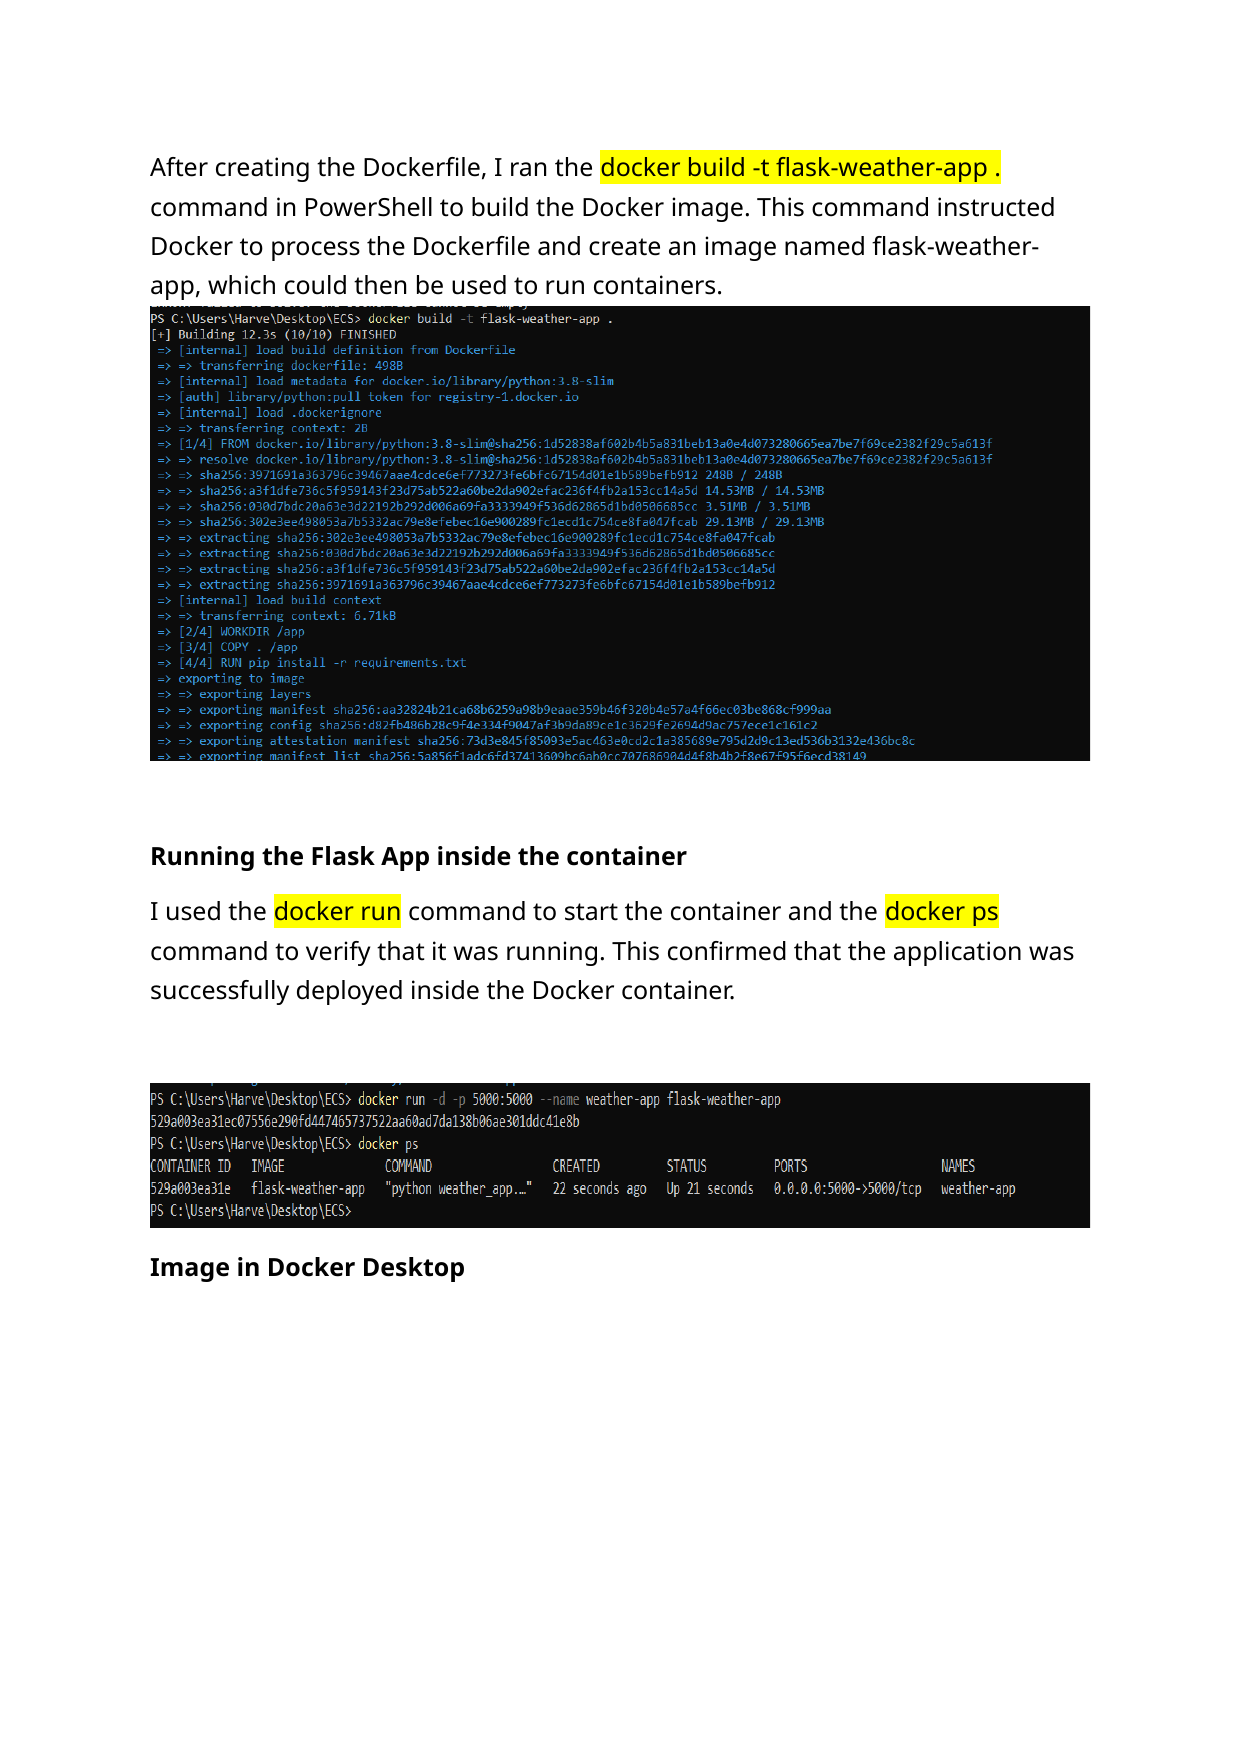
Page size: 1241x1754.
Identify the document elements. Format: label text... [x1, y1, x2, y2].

text After creating the Dockerfile, I ran the docker build -t flask-weather-app . command in PowerShell to build the Docker image. This command instructed Docker to process the Dockerfile and create an image named flask-weather-app, which could then be used to run containers. [150, 150, 1090, 306]
text I used the docker run command to start the container and the docker ps command to verify that it was running. This confirmed that the application was successfully deployed inside the Docker container. [150, 894, 1090, 1006]
text Running the Flask App inside the container [150, 838, 1090, 872]
text Image in Docker Desktop [150, 1249, 1090, 1283]
